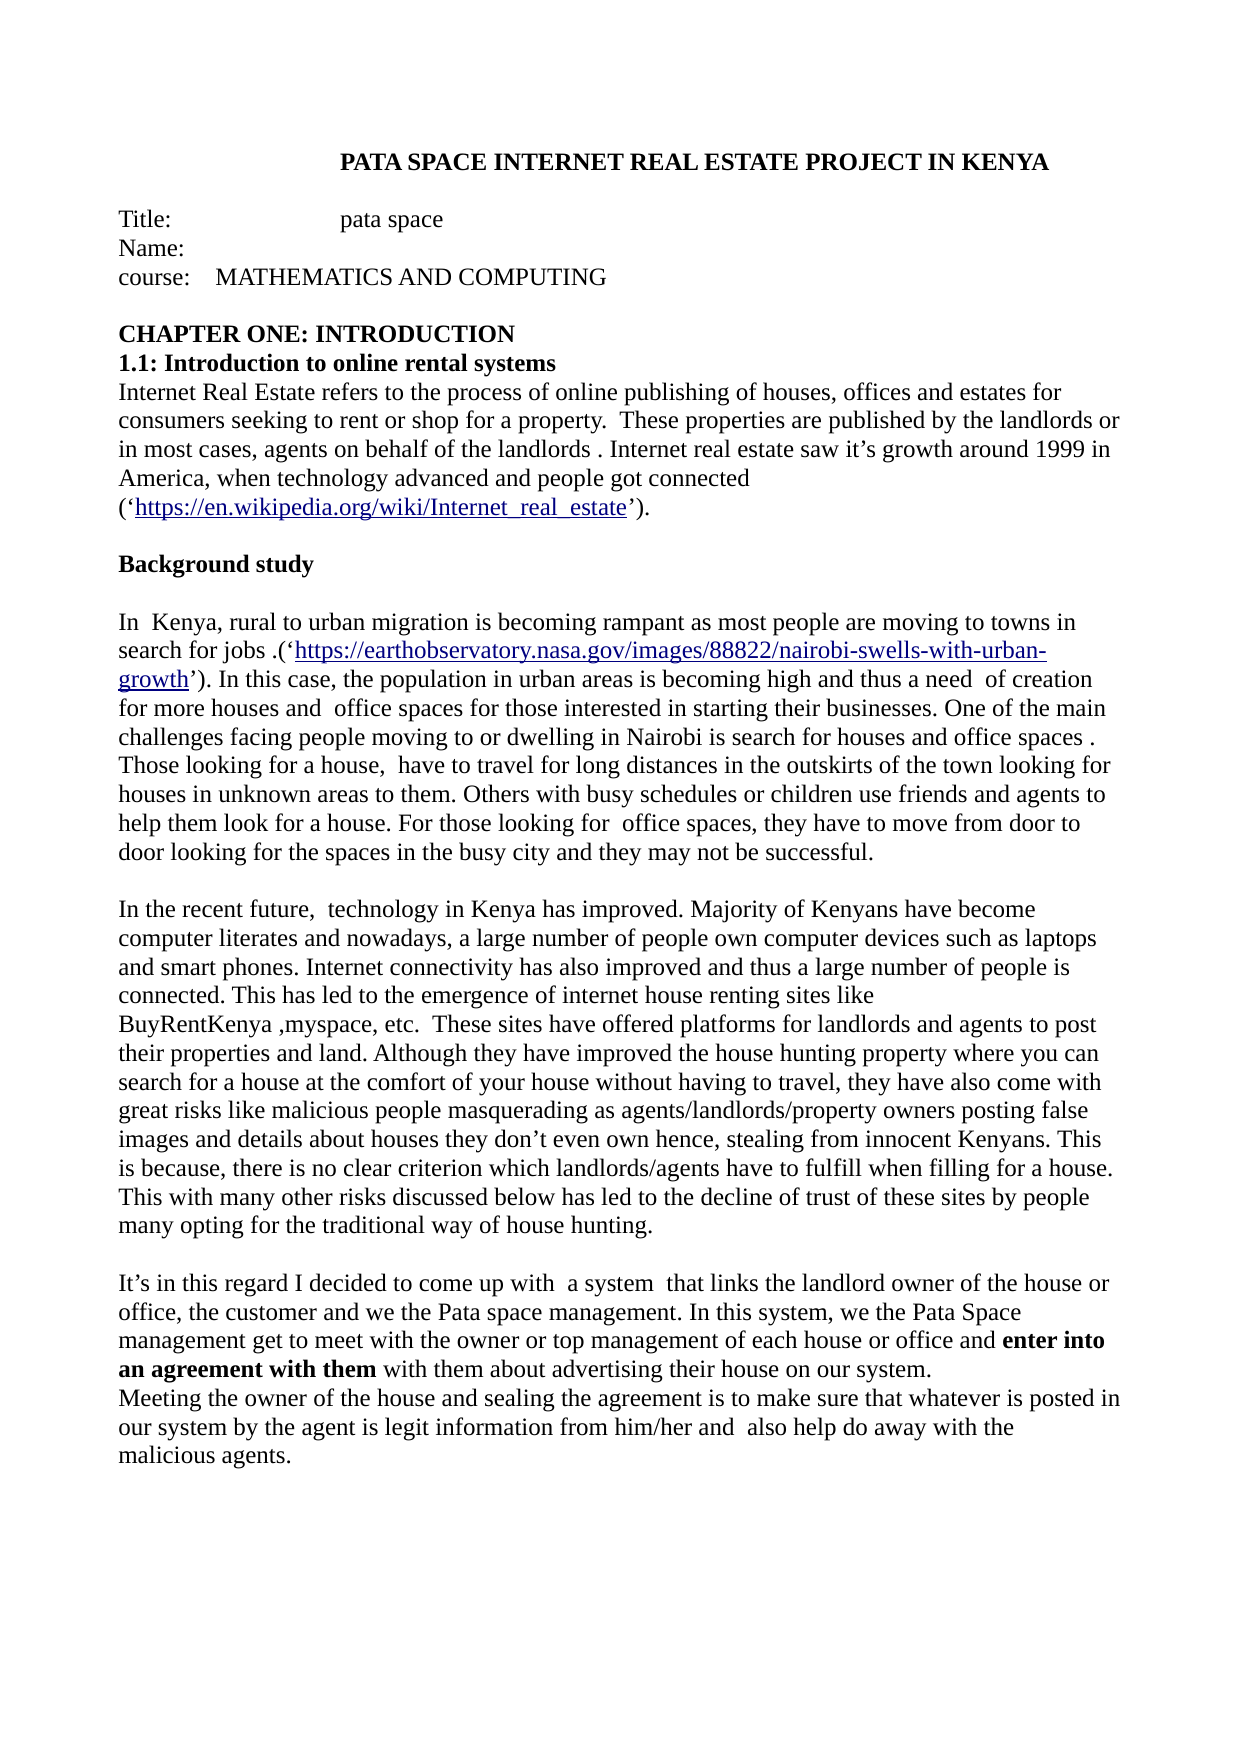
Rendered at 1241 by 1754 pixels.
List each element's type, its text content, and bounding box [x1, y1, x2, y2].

text Meeting the owner of the house and sealing the agreement is to make sure that whatever is posted in our system by the agent is legit information from him/her and also help do away with the malicious agents. [118, 1383, 1122, 1469]
text 1.1: Introduction to online rental systems [118, 348, 1122, 377]
text Internet Real Estate refers to the process of online publishing of houses, offices and estates for consumers seeking to rent or shop for a property. These properties are published by the landlords or in most cases, agents on behalf of the landlords . Internet real estate saw it’s growth around 1999 in America, when technology advanced and people got connected (‘https://en.wikipedia.org/wiki/Internet_real_estate’). [118, 377, 1122, 521]
text course: MATHEMATICS AND COMPUTING [118, 262, 1122, 291]
text Name: [118, 233, 1122, 262]
text Title: pata space [118, 204, 1122, 233]
text Background study [118, 549, 1122, 578]
text In the recent future, technology in Kenya has improved. Majority of Kenyans have become computer literates and nowadays, a large number of people own computer devices such as laptops and smart phones. Internet connectivity has also improved and thus a large number of people is connected. This has led to the emergence of internet house renting sites like BuyRentKenya ,myspace, etc. These sites have offered platforms for landlords and agents to post their properties and land. Although they have improved the house hunting property where you can search for a house at the comfort of your house without having to travel, they have also come with great risks like malicious people masquerading as agents/landlords/property owners posting false images and details about houses they don’t even own hence, stealing from innocent Kenyans. This is because, there is no clear criterion which landlords/agents have to fulfill when filling for a house. This with many other risks discussed below has led to the decline of trust of these sites by people many opting for the traditional way of house hunting. [118, 894, 1122, 1239]
text It’s in this regard I decided to come up with a system that links the landlord owner of the house or office, the customer and we the Pata space management. In this system, we the Pata Space management get to meet with the owner or top management of each house or office and enter into an agreement with them with them about advertising their house on our system. [118, 1268, 1122, 1383]
text In Kenya, rural to urban migration is becoming rampant as most people are moving to towns in search for jobs .(‘https://earthobservatory.nasa.gov/images/88822/nairobi-swells-with-urban-growth’). In this case, the population in urban areas is becoming high and thus a need of creation for more houses and office spaces for those interested in starting their businesses. One of the main challenges facing people moving to or dwelling in Nairobi is search for houses and office spaces . Those looking for a house, have to travel for long distances in the outskirts of the town looking for houses in unknown areas to them. Others with busy schedules or children use friends and agents to help them look for a house. For those looking for office spaces, they have to move from door to door looking for the spaces in the busy city and they may not be successful. [118, 607, 1122, 866]
text PATA SPACE INTERNET REAL ESTATE PROJECT IN KENYA [118, 147, 1122, 176]
text CHAPTER ONE: INTRODUCTION [118, 319, 1122, 348]
